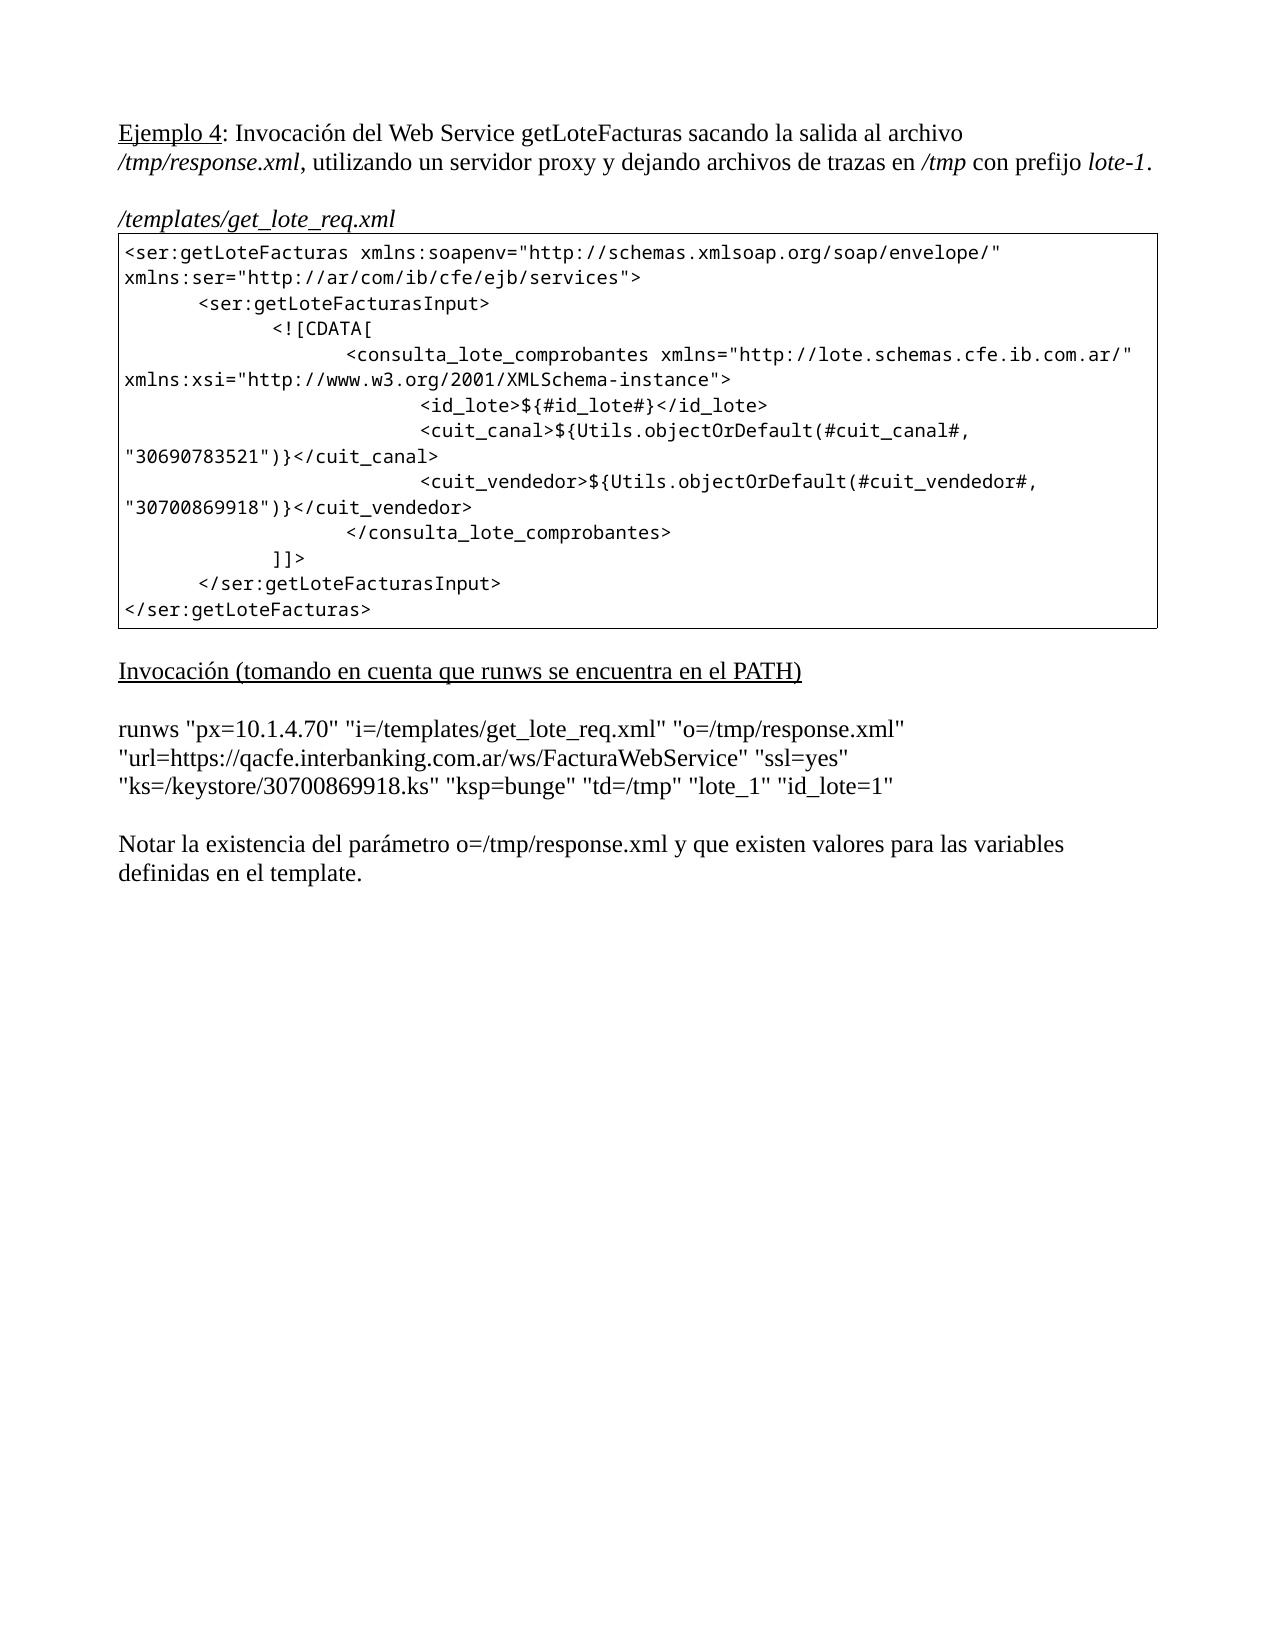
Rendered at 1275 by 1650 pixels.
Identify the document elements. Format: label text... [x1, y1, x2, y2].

text runws "px=10.1.4.70" "i=/templates/get_lote_req.xml" "o=/tmp/response.xml" "url=https://qacfe.interbanking.com.ar/ws/FacturaWebService" "ssl=yes" "ks=/keystore/30700869918.ks" "ksp=bunge" "td=/tmp" "lote_1" "id_lote=1" [118, 714, 1157, 800]
text Notar la existencia del parámetro o=/tmp/response.xml y que existen valores para las variables definidas en el template. [118, 829, 1157, 886]
text /templates/get_lote_req.xml [118, 204, 1157, 233]
text Ejemplo 4: Invocación del Web Service getLoteFacturas sacando la salida al archivo /tmp/response.xml, utilizando un servidor proxy y dejando archivos de trazas en /tmp con prefijo lote-1. [118, 118, 1157, 176]
table_header <ser:getLoteFacturas xmlns:soapenv="http://schemas.xmlsoap.org/soap/envelope/" xmlns:ser="http://ar/com/ib/cfe/ejb/services"> <ser:getLoteFacturasInput> <![CDATA[ <consulta_lote_comprobantes xmlns="http://lote.schemas.cfe.ib.com.ar/" xmlns:xsi="http://www.w3.org/2001/XMLSchema-instance"> <id_lote>${#id_lote#}</id_lote> <cuit_canal>${Utils.objectOrDefault(#cuit_canal#, "30690783521")}</cuit_canal> <cuit_vendedor>${Utils.objectOrDefault(#cuit_vendedor#, "30700869918")}</cuit_vendedor> </consulta_lote_comprobantes> ]]> </ser:getLoteFacturasInput> </ser:getLoteFacturas> [119, 234, 1157, 627]
text Invocación (tomando en cuenta que runws se encuentra en el PATH) [118, 656, 1157, 685]
